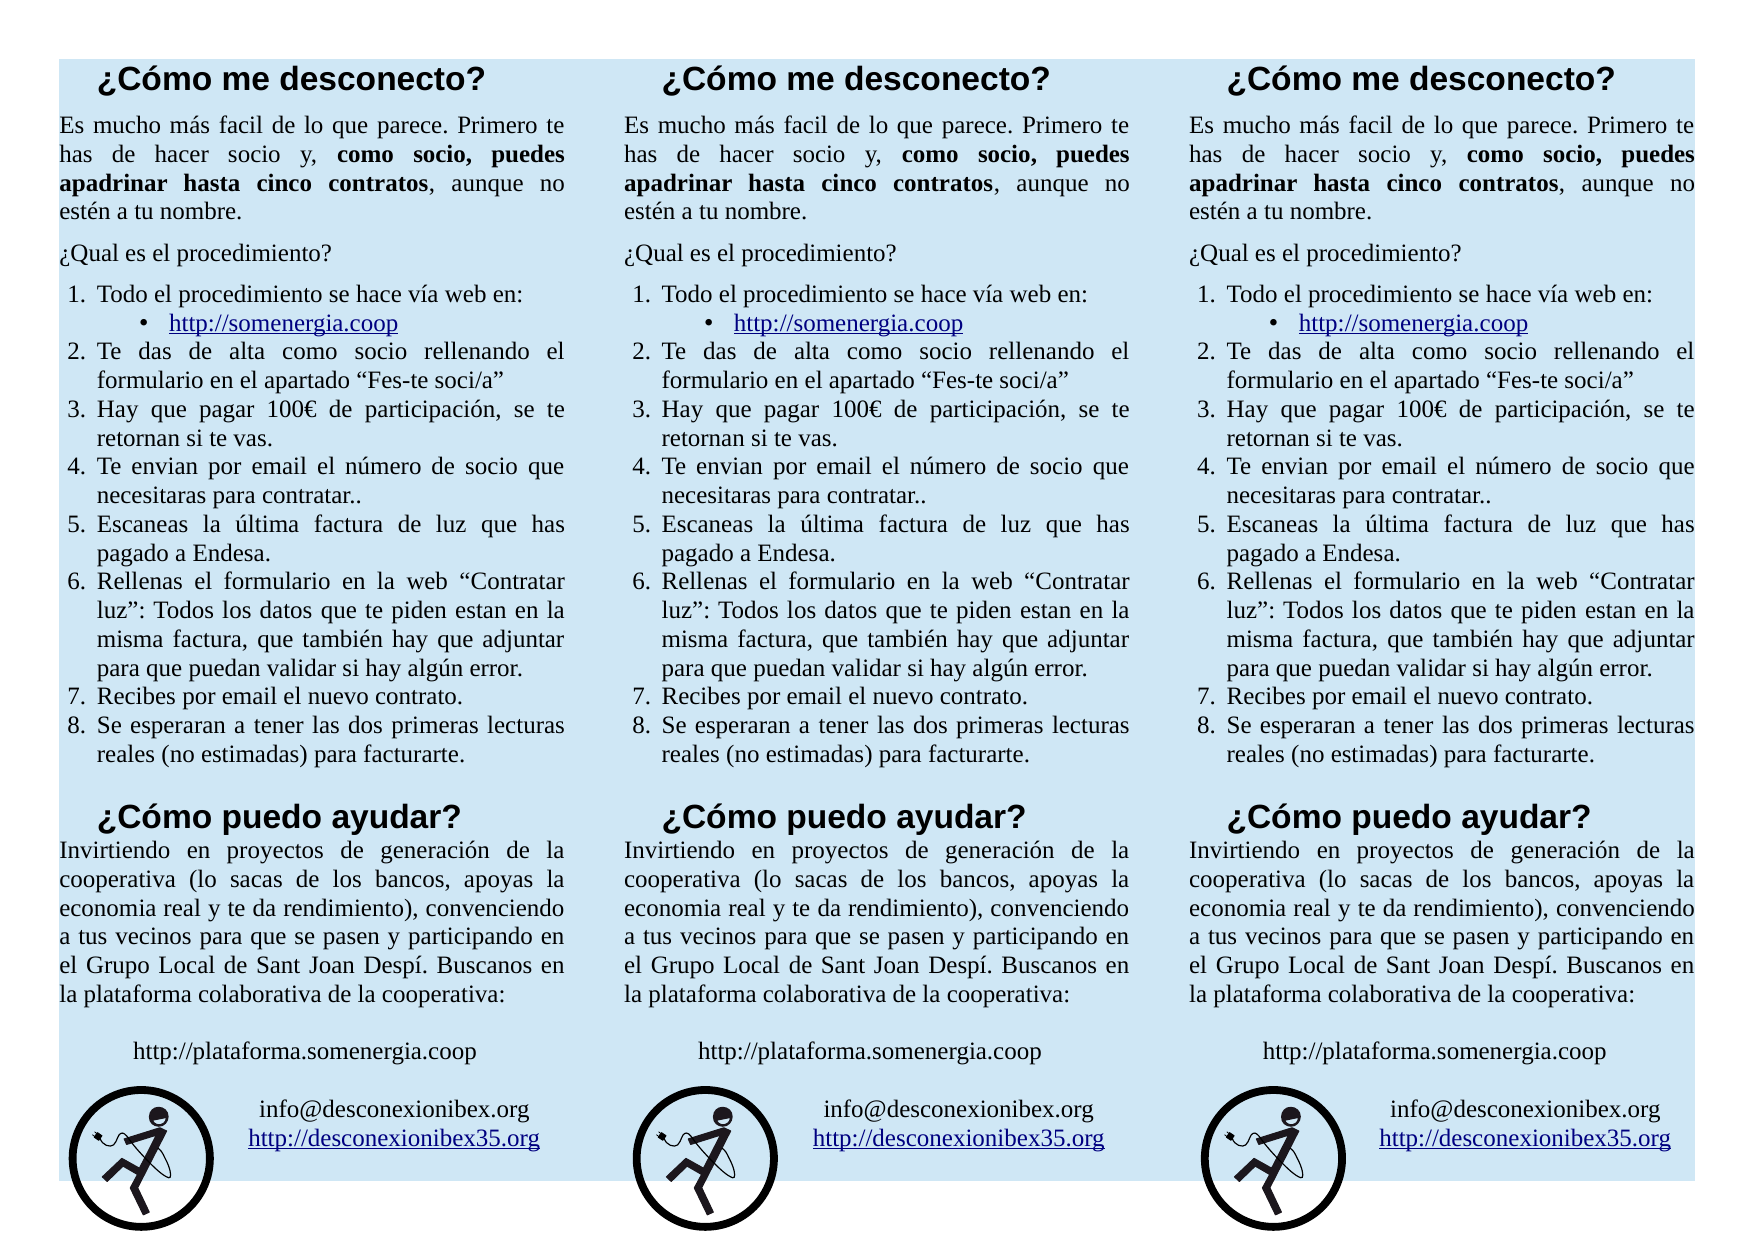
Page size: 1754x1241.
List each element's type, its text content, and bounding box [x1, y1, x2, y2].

list Todo el procedimiento se hace vía web en: [67, 279, 565, 308]
text http://plataforma.somenergia.coop [1189, 1036, 1695, 1065]
text info@desconexionibex.org [1309, 1094, 1695, 1123]
list Te envian por email el número de socio que necesitaras para contratar.. [67, 451, 565, 509]
text [1210, 1123, 1289, 1151]
list Escaneas la última factura de luz que has pagado a Endesa. [632, 509, 1130, 566]
text [1220, 1094, 1326, 1123]
text ¿Qual es el procedimiento? [1189, 238, 1695, 266]
text [1189, 1123, 1209, 1151]
text [78, 1123, 157, 1151]
list Hay que pagar 100€ de participación, se te retornan si te vas. [632, 394, 1130, 451]
list Te das de alta como socio rellenando el formulario en el apartado “Fes-te soci/a” [67, 336, 565, 394]
text ¿Qual es el procedimiento? [624, 238, 1130, 266]
text Es mucho más facil de lo que parece. Primero te has de hacer socio y, como socio, puedes apadrinar hasta cinco contratos, aunque no estén a tu nombre. [624, 110, 1130, 225]
text info@desconexionibex.org [741, 1094, 1130, 1123]
text Invirtiendo en proyectos de generación de la cooperativa (lo sacas de los bancos, apoyas la economia real y te da rendimiento), convenciendo a tus vecinos para que se pasen y participando en el Grupo Local de Sant Joan Despí. Buscanos en la plataforma colaborativa de la cooperativa: [1189, 835, 1695, 1008]
list http://somenergia.coop [704, 308, 1130, 336]
list Escaneas la última factura de luz que has pagado a Endesa. [67, 509, 565, 566]
list Se esperaran a tener las dos primeras lecturas reales (no estimadas) para facturarte. [1197, 710, 1695, 768]
list Todo el procedimiento se hace vía web en: [632, 279, 1130, 308]
text Invirtiendo en proyectos de generación de la cooperativa (lo sacas de los bancos, apoyas la economia real y te da rendimiento), convenciendo a tus vecinos para que se pasen y participando en el Grupo Local de Sant Joan Despí. Buscanos en la plataforma colaborativa de la cooperativa: [59, 835, 565, 1008]
text http://plataforma.somenergia.coop [624, 1036, 1130, 1065]
list Te envian por email el número de socio que necesitaras para contratar.. [1197, 451, 1695, 509]
list Escaneas la última factura de luz que has pagado a Endesa. [1197, 509, 1695, 566]
list Rellenas el formulario en la web “Contratar luz”: Todos los datos que te piden estan en la misma factura, que también hay que adjuntar para que puedan validar si hay algún error. [67, 566, 565, 681]
text [160, 1123, 205, 1151]
text Es mucho más facil de lo que parece. Primero te has de hacer socio y, como socio, puedes apadrinar hasta cinco contratos, aunque no estén a tu nombre. [1189, 110, 1695, 225]
text [642, 1123, 721, 1151]
text http://desconexionibex35.org [770, 1123, 1130, 1151]
list http://somenergia.coop [139, 308, 565, 336]
list Te envian por email el número de socio que necesitaras para contratar.. [632, 451, 1130, 509]
text [624, 1094, 670, 1123]
list Hay que pagar 100€ de participación, se te retornan si te vas. [67, 394, 565, 451]
text ¿Qual es el procedimiento? [59, 238, 565, 266]
subtitle ¿Cómo me desconecto? [661, 59, 1130, 98]
text [1292, 1123, 1337, 1151]
list Recibes por email el nuevo contrato. [1197, 681, 1695, 710]
subtitle ¿Cómo me desconecto? [1226, 59, 1695, 98]
list Rellenas el formulario en la web “Contratar luz”: Todos los datos que te piden estan en la misma factura, que también hay que adjuntar para que puedan validar si hay algún error. [1197, 566, 1695, 681]
text Es mucho más facil de lo que parece. Primero te has de hacer socio y, como socio, puedes apadrinar hasta cinco contratos, aunque no estén a tu nombre. [59, 110, 565, 225]
list Recibes por email el nuevo contrato. [67, 681, 565, 710]
text http://plataforma.somenergia.coop [59, 1036, 565, 1065]
text [724, 1123, 769, 1151]
subtitle ¿Cómo puedo ayudar? [661, 796, 1130, 835]
text http://desconexionibex35.org [206, 1123, 565, 1151]
list Se esperaran a tener las dos primeras lecturas reales (no estimadas) para facturarte. [67, 710, 565, 768]
text info@desconexionibex.org [177, 1094, 565, 1123]
text http://desconexionibex35.org [1338, 1123, 1695, 1151]
text [652, 1094, 758, 1123]
subtitle ¿Cómo puedo ayudar? [1226, 796, 1695, 835]
list Rellenas el formulario en la web “Contratar luz”: Todos los datos que te piden estan en la misma factura, que también hay que adjuntar para que puedan validar si hay algún error. [632, 566, 1130, 681]
text [1189, 1094, 1238, 1123]
text [88, 1094, 194, 1123]
list Hay que pagar 100€ de participación, se te retornan si te vas. [1197, 394, 1695, 451]
subtitle ¿Cómo puedo ayudar? [97, 796, 565, 835]
text [59, 1094, 106, 1123]
list Recibes por email el nuevo contrato. [632, 681, 1130, 710]
list http://somenergia.coop [1269, 308, 1695, 336]
list Te das de alta como socio rellenando el formulario en el apartado “Fes-te soci/a” [1197, 336, 1695, 394]
list Te das de alta como socio rellenando el formulario en el apartado “Fes-te soci/a” [632, 336, 1130, 394]
list Se esperaran a tener las dos primeras lecturas reales (no estimadas) para facturarte. [632, 710, 1130, 768]
list Todo el procedimiento se hace vía web en: [1197, 279, 1695, 308]
subtitle ¿Cómo me desconecto? [97, 59, 565, 98]
text Invirtiendo en proyectos de generación de la cooperativa (lo sacas de los bancos, apoyas la economia real y te da rendimiento), convenciendo a tus vecinos para que se pasen y participando en el Grupo Local de Sant Joan Despí. Buscanos en la plataforma colaborativa de la cooperativa: [624, 835, 1130, 1008]
